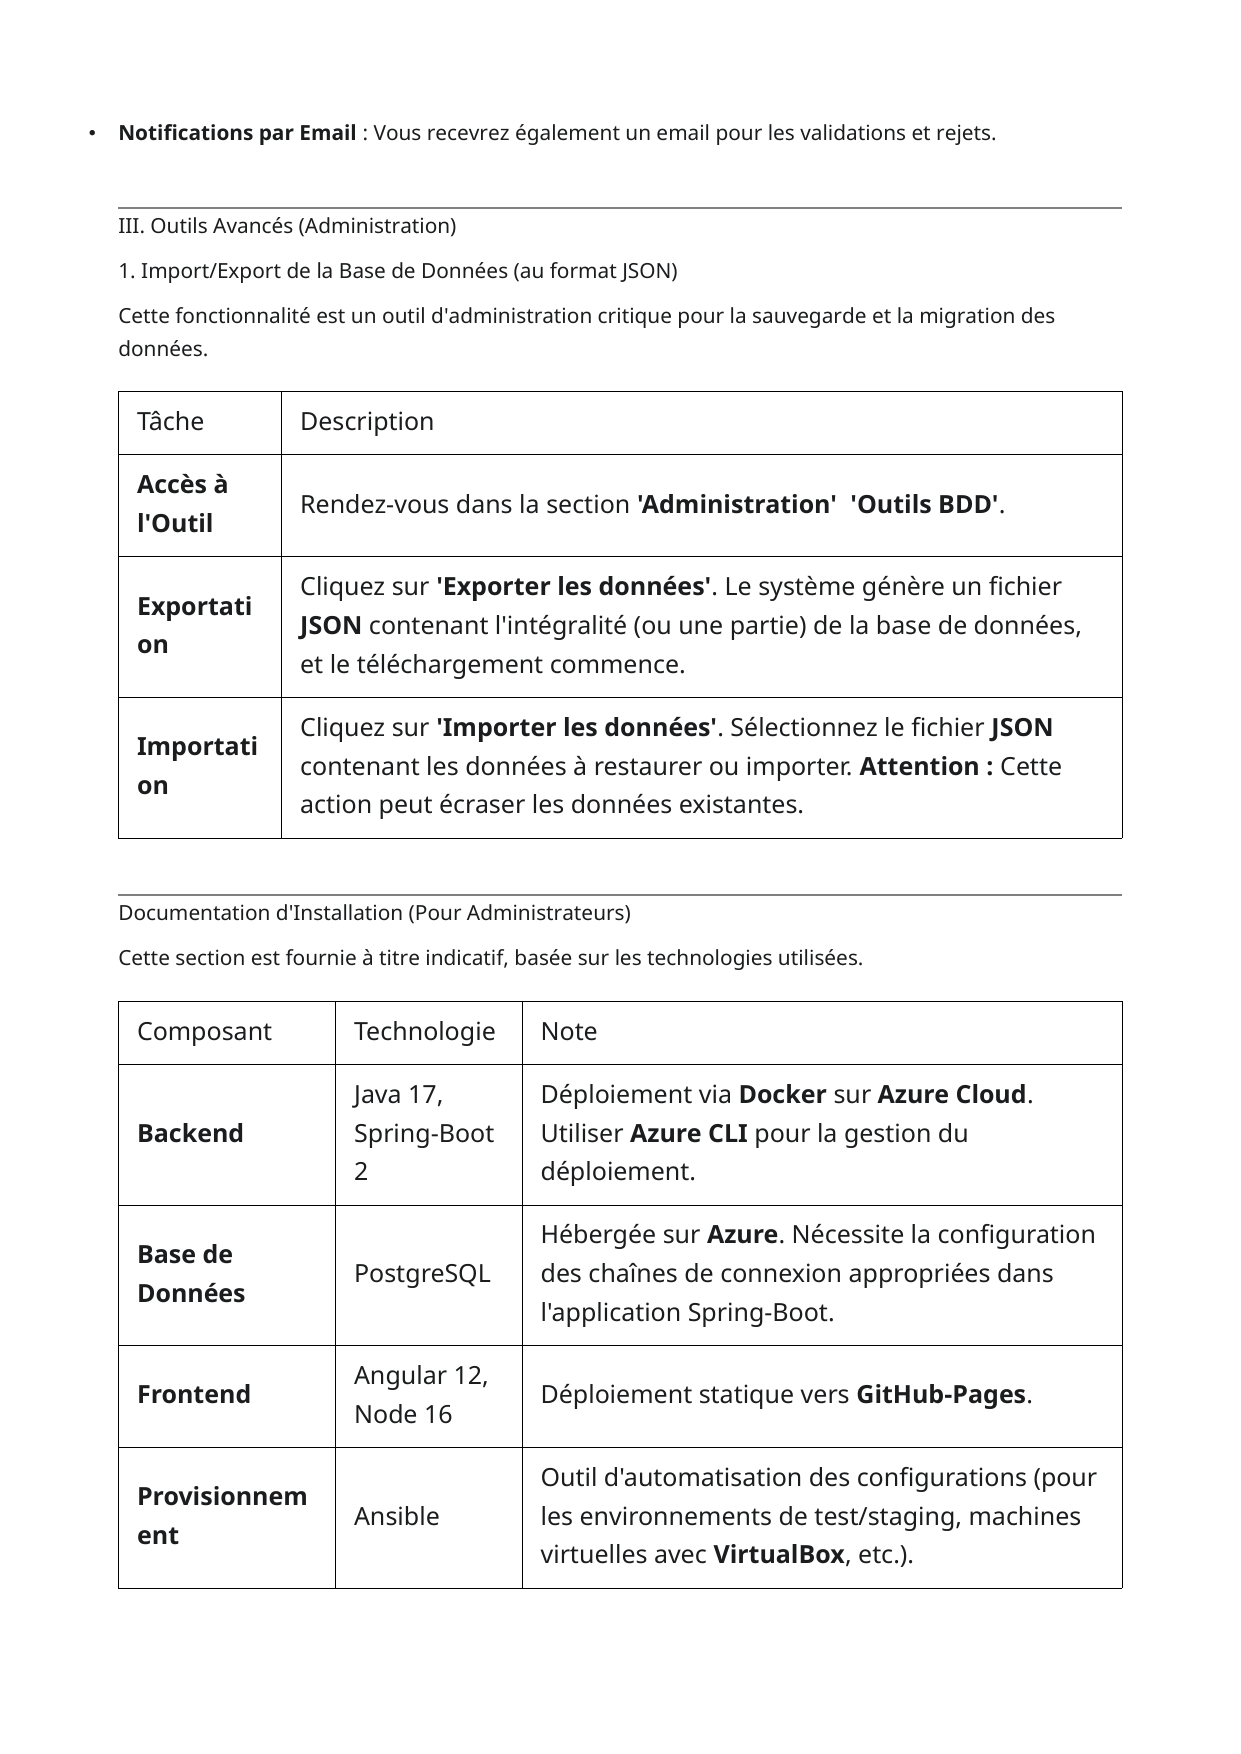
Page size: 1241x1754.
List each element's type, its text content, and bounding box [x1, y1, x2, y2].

table_cell Importation [119, 698, 281, 837]
text Cette fonctionnalité est un outil d'administration critique pour la sauvegarde et la migration des données. [118, 301, 1122, 362]
table_cell Base de Données [119, 1206, 335, 1345]
table_header Technologie [336, 1002, 522, 1064]
table_cell Java 17, Spring-Boot 2 [336, 1065, 522, 1204]
table_cell Angular 12, Node 16 [336, 1346, 522, 1447]
table_cell Déploiement statique vers GitHub-Pages. [523, 1346, 1122, 1447]
table_cell Outil d'automatisation des configurations (pour les environnements de test/staging, machines virtuelles avec VirtualBox, etc.). [523, 1448, 1122, 1588]
table_cell Exportation [119, 557, 281, 697]
subtitle III. Outils Avancés (Administration) [118, 212, 1122, 240]
table_header Composant [119, 1002, 335, 1064]
table_cell Accès à l'Outil [119, 455, 281, 556]
subtitle Documentation d'Installation (Pour Administrateurs) [118, 898, 1122, 927]
text Cette section est fournie à titre indicatif, basée sur les technologies utilisées. [118, 943, 1122, 972]
table_cell Provisionnement [119, 1448, 335, 1588]
subtitle 1. Import/Export de la Base de Données (au format JSON) [118, 256, 1122, 285]
table_header Description [282, 392, 1122, 454]
table_cell Ansible [336, 1448, 522, 1588]
table_cell Hébergée sur Azure. Nécessite la configuration des chaînes de connexion appropriées dans l'application Spring-Boot. [523, 1206, 1122, 1345]
table_header Note [523, 1002, 1122, 1064]
table_cell PostgreSQL [336, 1206, 522, 1345]
list Notifications par Email : Vous recevrez également un email pour les validations et rejets. [118, 118, 1122, 147]
table_cell Rendez-vous dans la section 'Administration' 'Outils BDD'. [282, 455, 1122, 556]
table_cell Frontend [119, 1346, 335, 1447]
table_cell Déploiement via Docker sur Azure Cloud. Utiliser Azure CLI pour la gestion du déploiement. [523, 1065, 1122, 1204]
table_cell Cliquez sur 'Importer les données'. Sélectionnez le fichier JSON contenant les données à restaurer ou importer. Attention : Cette action peut écraser les données existantes. [282, 698, 1122, 837]
table_cell Cliquez sur 'Exporter les données'. Le système génère un fichier JSON contenant l'intégralité (ou une partie) de la base de données, et le téléchargement commence. [282, 557, 1122, 697]
table_cell Backend [119, 1065, 335, 1204]
table_header Tâche [119, 392, 281, 454]
